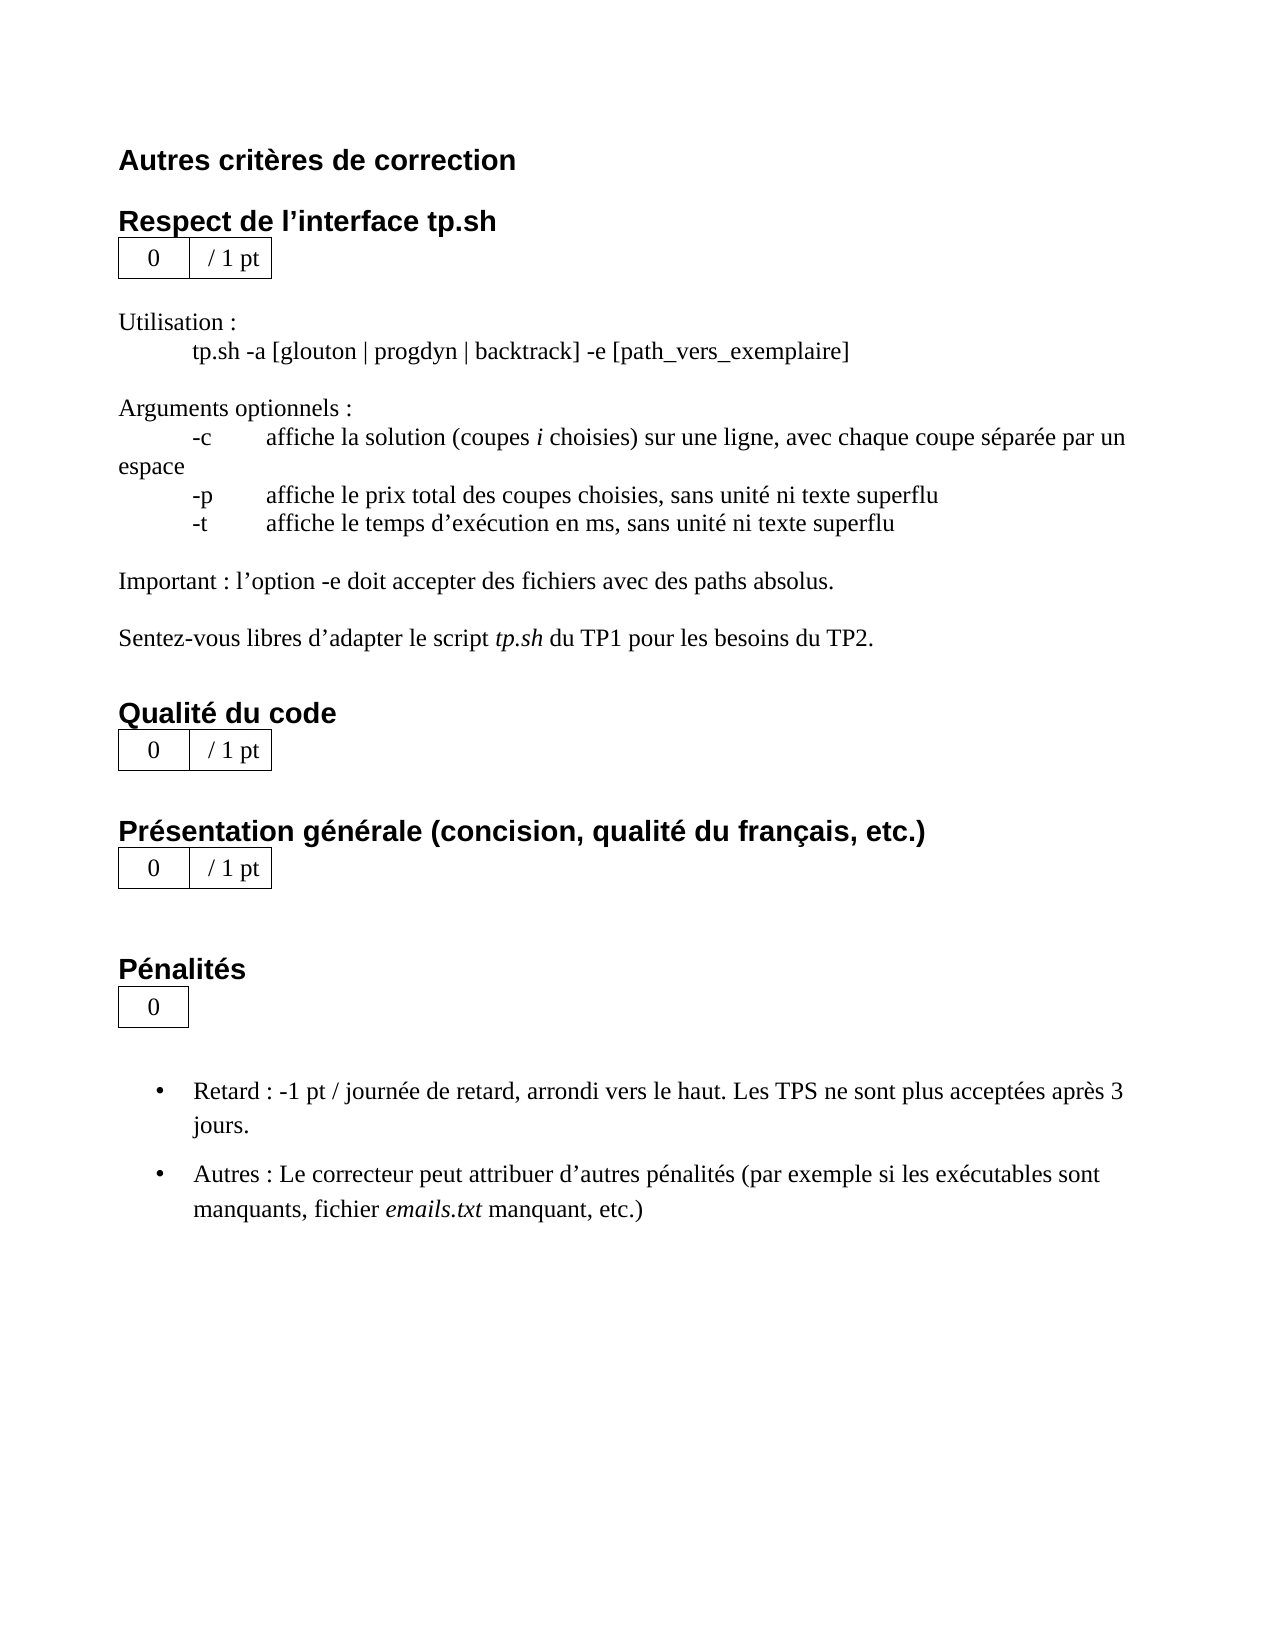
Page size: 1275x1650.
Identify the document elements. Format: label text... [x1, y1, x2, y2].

subtitle Qualité du code [118, 696, 1157, 729]
table_header / 1 pt [190, 238, 271, 278]
table_header / 1 pt [190, 848, 271, 888]
table_header 0 [119, 238, 189, 278]
text -t affiche le temps d’exécution en ms, sans unité ni texte superflu [118, 508, 1157, 537]
table_header 0 [119, 848, 189, 888]
table_header 0 [119, 730, 189, 770]
table_header 0 [119, 987, 188, 1026]
subtitle Pénalités [118, 952, 1157, 986]
list Retard : -1 pt / journée de retard, arrondi vers le haut. Les TPS ne sont plus acceptées après 3 jours. [156, 1076, 1157, 1139]
text -c affiche la solution (coupes i choisies) sur une ligne, avec chaque coupe séparée par un espace [118, 422, 1157, 480]
subtitle Respect de l’interface tp.sh [118, 204, 1157, 237]
text Important : l’option -e doit accepter des fichiers avec des paths absolus. [118, 566, 1157, 595]
table_header / 1 pt [190, 730, 271, 770]
list Autres : Le correcteur peut attribuer d’autres pénalités (par exemple si les exécutables sont manquants, fichier emails.txt manquant, etc.) [156, 1159, 1157, 1223]
text Utilisation : [118, 307, 1157, 336]
subtitle Présentation générale (concision, qualité du français, etc.) [118, 814, 1157, 847]
text tp.sh -a [glouton | progdyn | backtrack] -e [path_vers_exemplaire] [118, 336, 1157, 365]
subtitle Autres critères de correction [118, 143, 1157, 177]
text Arguments optionnels : [118, 393, 1157, 422]
text -p affiche le prix total des coupes choisies, sans unité ni texte superflu [118, 480, 1157, 508]
text Sentez-vous libres d’adapter le script tp.sh du TP1 pour les besoins du TP2. [118, 623, 1157, 652]
